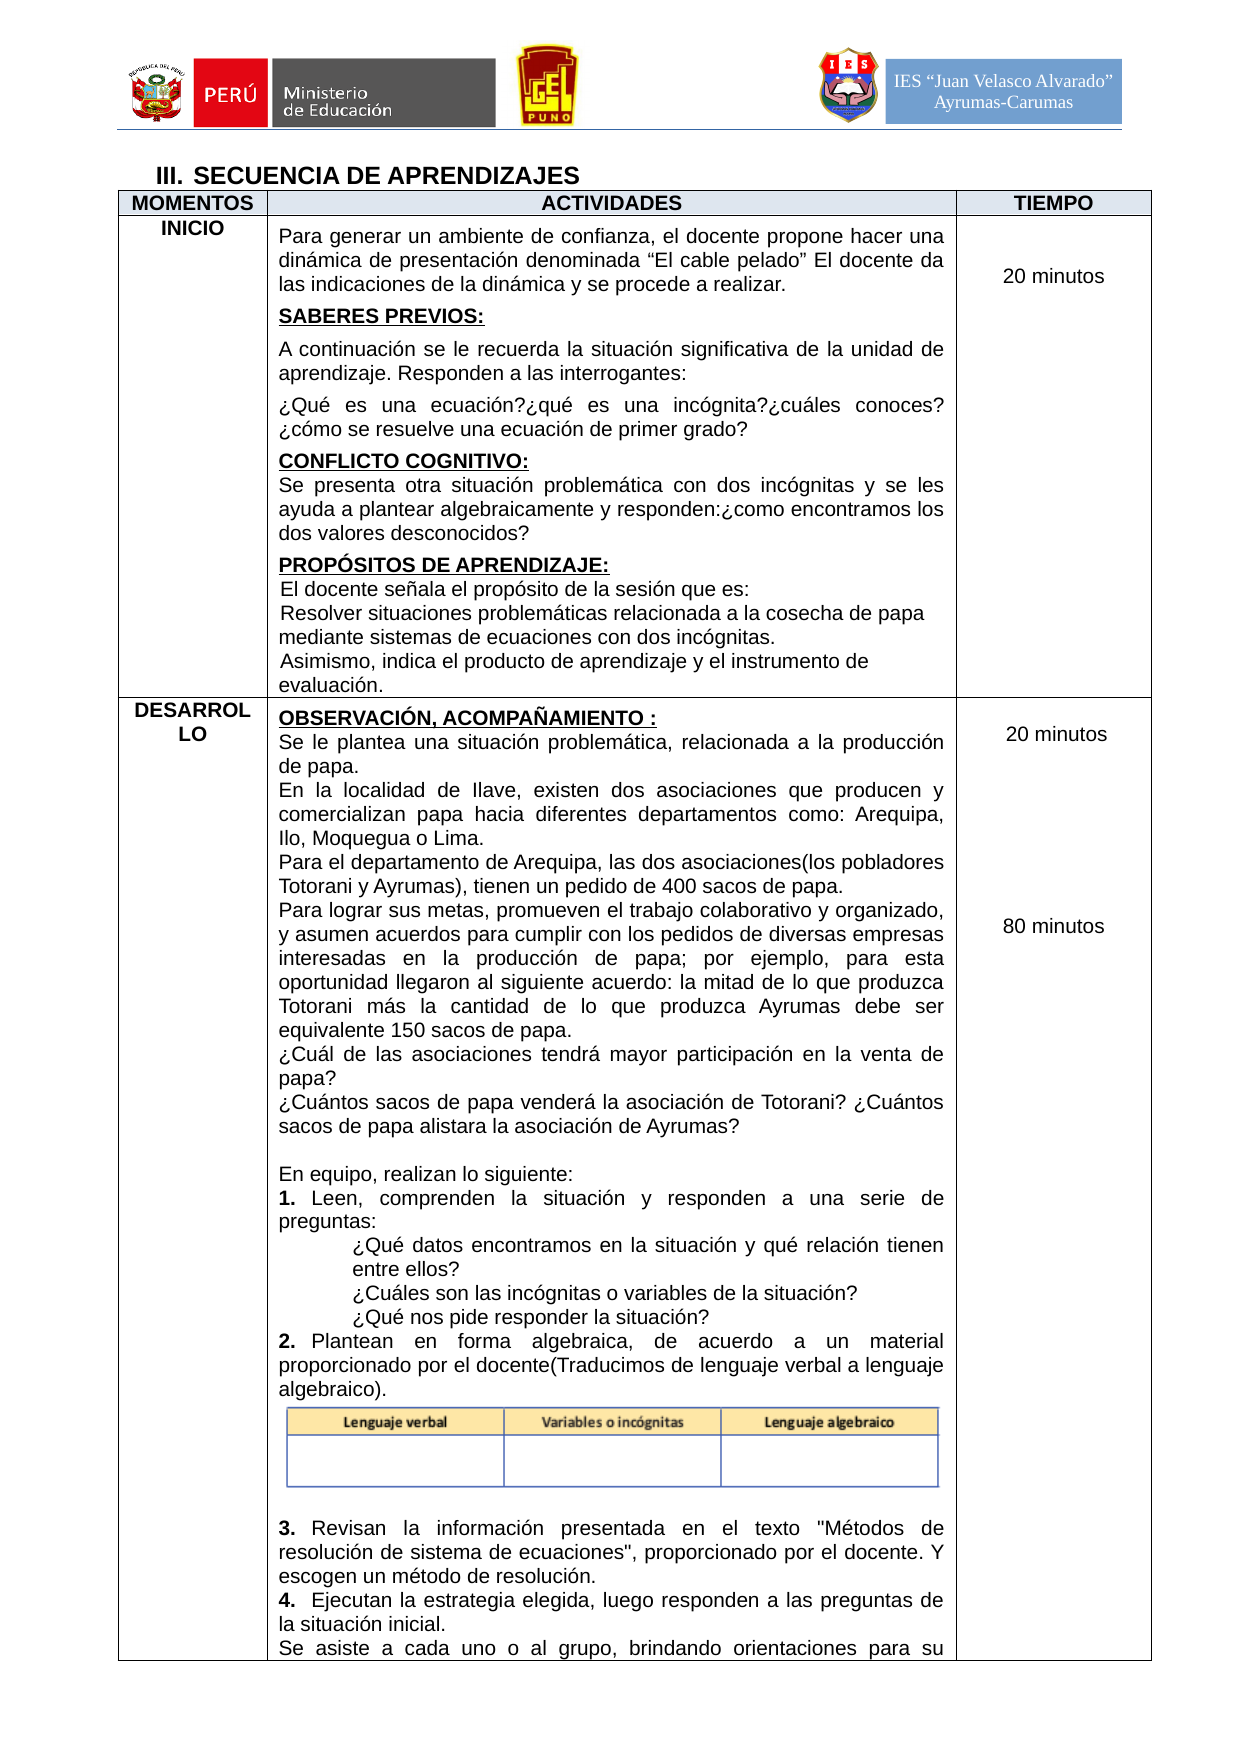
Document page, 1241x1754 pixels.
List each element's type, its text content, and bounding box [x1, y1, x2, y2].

picture [811, 47, 886, 124]
table_cell INICIO [119, 216, 267, 697]
table_cell 20 minutos 80 minutos [957, 698, 1151, 1660]
table_cell 20 minutos [957, 216, 1151, 697]
picture [117, 40, 591, 129]
picture [278, 1401, 945, 1492]
list SECUENCIA DE APRENDIZAJES [156, 161, 1122, 189]
table_header TIEMPO [957, 191, 1151, 214]
table_header ACTIVIDADES [268, 191, 956, 214]
table_header MOMENTOS [119, 191, 267, 214]
table_cell DESARROLLO [119, 698, 267, 1660]
table_cell OBSERVACIÓN, ACOMPAÑAMIENTO : Se le plantea una situación problemática, relacionada a la producción de papa. En la localidad de Ilave, existen dos asociaciones que producen y comercializan papa hacia diferentes departamentos como: Arequipa, Ilo, Moquegua o Lima. Para el departamento de Arequipa, las dos asociaciones(los pobladores Totorani y Ayrumas), tienen un pedido de 400 sacos de papa. Para lograr sus metas, promueven el trabajo colaborativo y organizado, y asumen acuerdos para cumplir con los pedidos de diversas empresas interesadas en la producción de papa; por ejemplo, para esta oportunidad llegaron al siguiente acuerdo: la mitad de lo que produzca Totorani más la cantidad de lo que produzca Ayrumas debe ser equivalente 150 sacos de papa. ¿Cuál de las asociaciones tendrá mayor participación en la venta de papa? ¿Cuántos sacos de papa venderá la asociación de Totorani? ¿Cuántos sacos de papa alistara la asociación de Ayrumas? En equipo, realizan lo siguiente: Leen, comprenden la situación y responden a una serie de preguntas: ¿Qué datos encontramos en la situación y qué relación tienen entre ellos? ¿Cuáles son las incógnitas o variables de la situación? ¿Qué nos pide responder la situación? Plantean en forma algebraica, de acuerdo a un material proporcionado por el docente(Traducimos de lenguaje verbal a lenguaje algebraico). Revisan la información presentada en el texto "Métodos de resolución de sistema de ecuaciones", proporcionado por el docente. Y escogen un método de resolución. Ejecutan la estrategia elegida, luego responden a las preguntas de la situación inicial. Se asiste a cada uno o al grupo, brindando orientaciones para su [268, 698, 956, 1660]
table_cell Para generar un ambiente de confianza, el docente propone hacer una dinámica de presentación denominada “El cable pelado” El docente da las indicaciones de la dinámica y se procede a realizar. SABERES PREVIOS: A continuación se le recuerda la situación significativa de la unidad de aprendizaje. Responden a las interrogantes: ¿Qué es una ecuación?¿qué es una incógnita?¿cuáles conoces?¿cómo se resuelve una ecuación de primer grado? CONFLICTO COGNITIVO: Se presenta otra situación problemática con dos incógnitas y se les ayuda a plantear algebraicamente y responden:¿como encontramos los dos valores desconocidos? PROPÓSITOS DE APRENDIZAJE: El docente señala el propósito de la sesión que es: Resolver situaciones problemáticas relacionada a la cosecha de papa mediante sistemas de ecuaciones con dos incógnitas. Asimismo, indica el producto de aprendizaje y el instrumento de evaluación. [268, 216, 956, 697]
